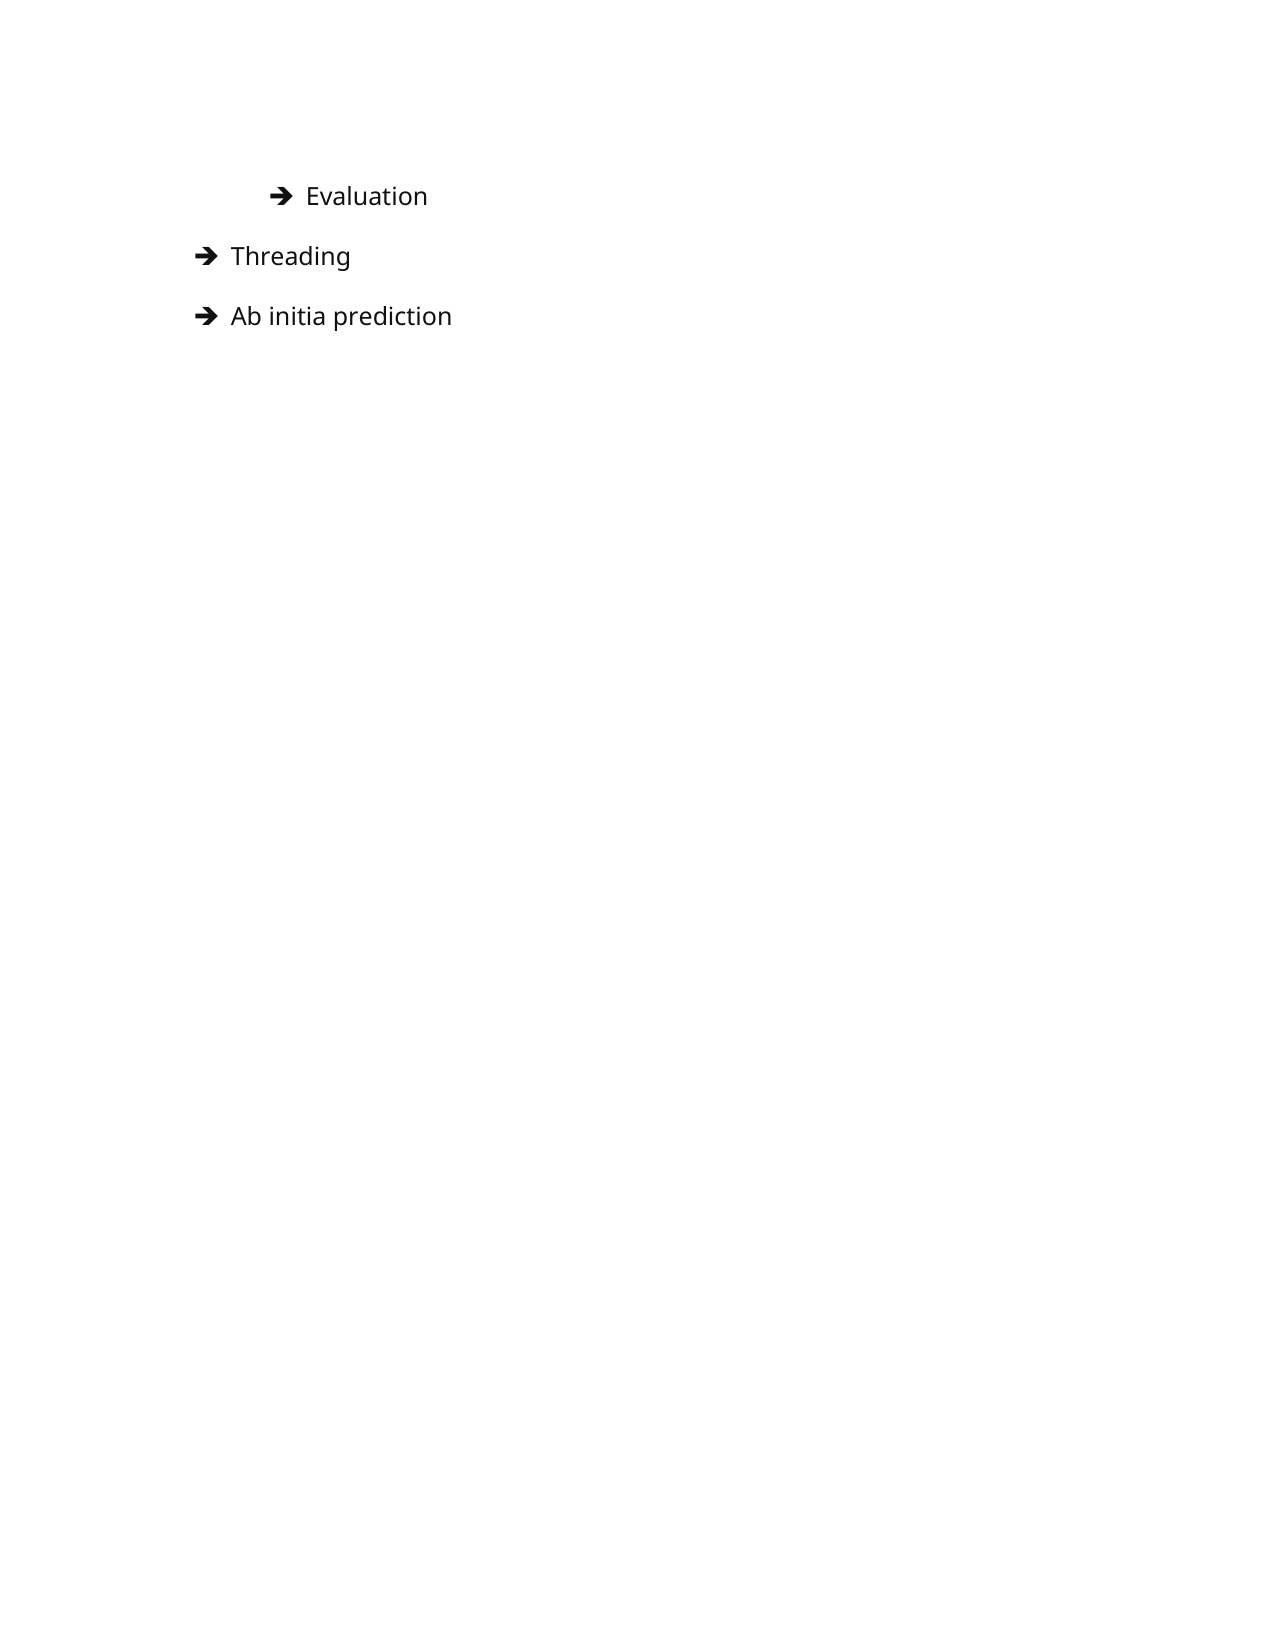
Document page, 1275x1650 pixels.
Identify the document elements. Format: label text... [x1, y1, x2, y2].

list Ab initia prediction [193, 298, 1157, 332]
list Evaluation [268, 178, 1157, 212]
list Threading [193, 238, 1157, 272]
